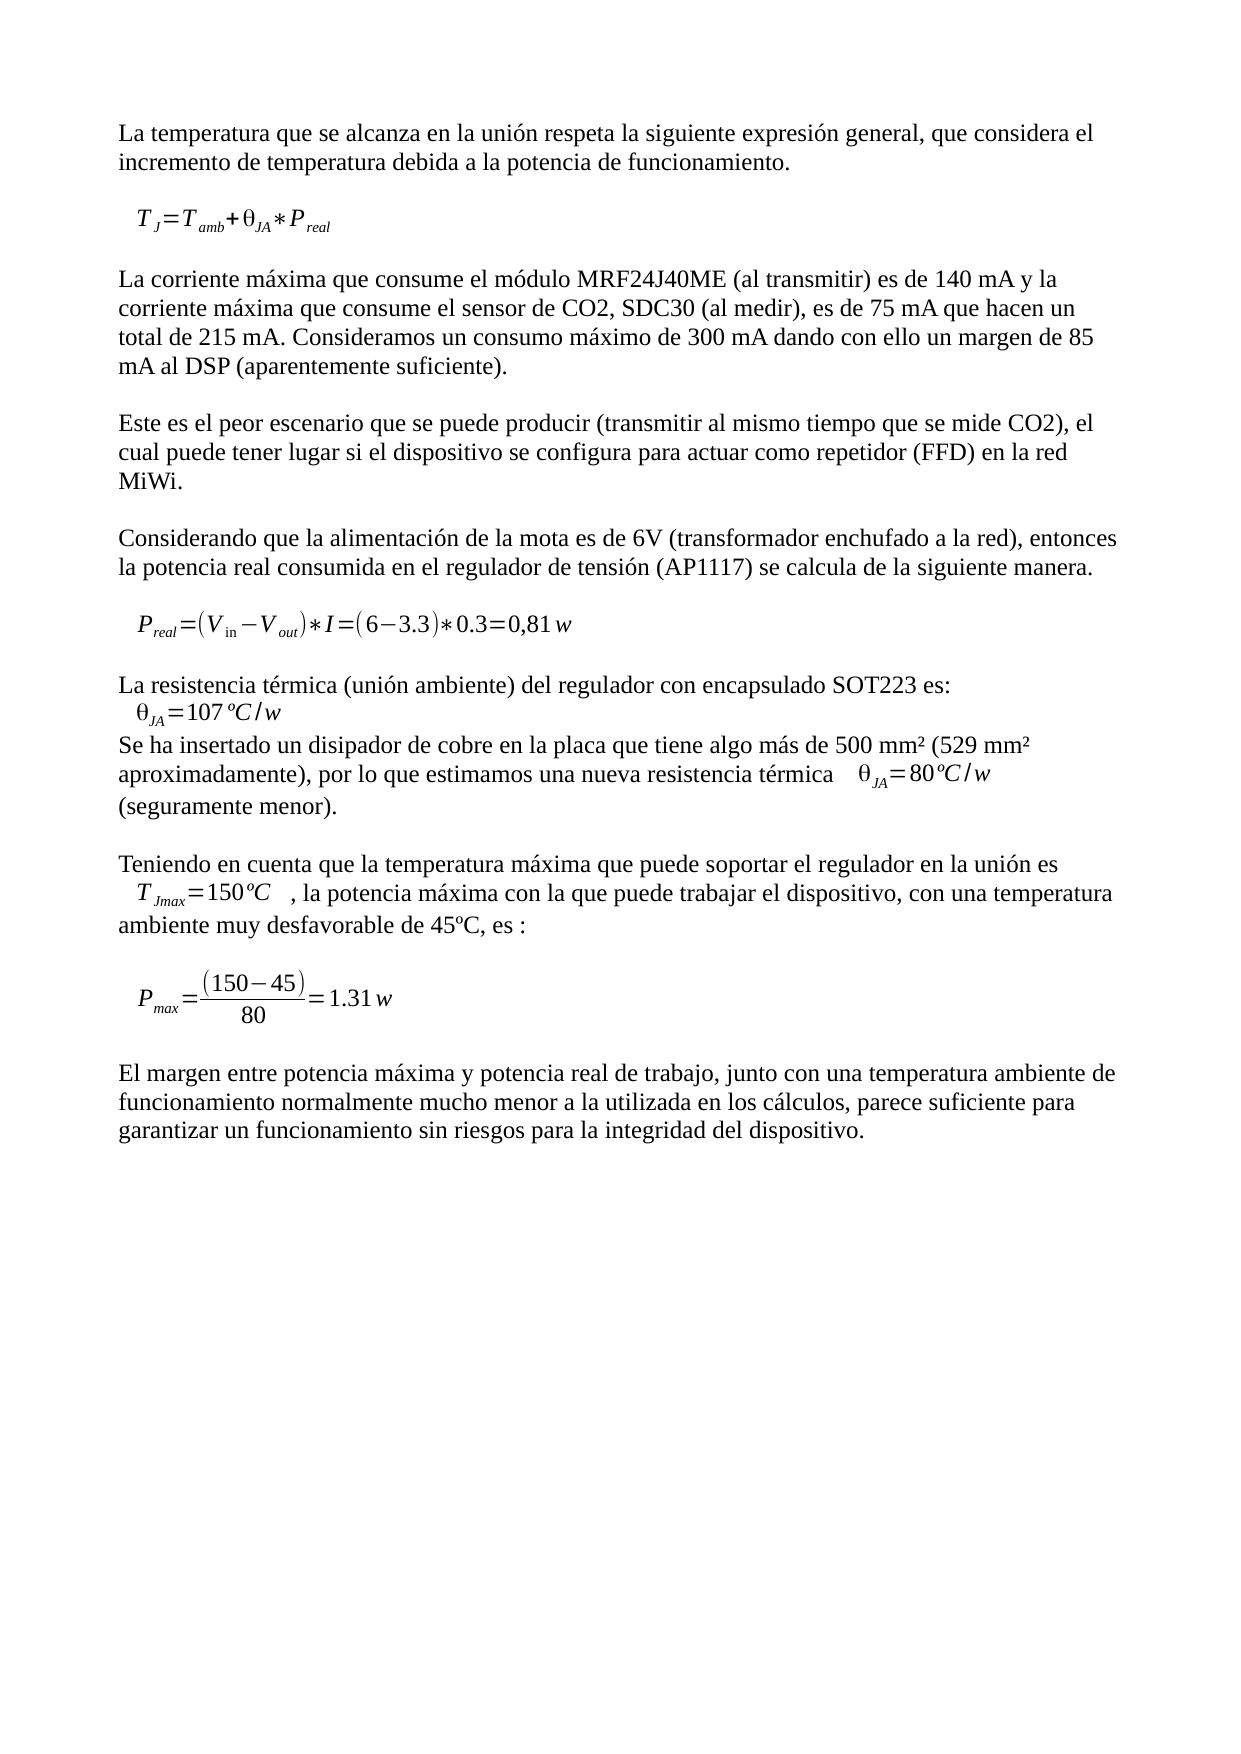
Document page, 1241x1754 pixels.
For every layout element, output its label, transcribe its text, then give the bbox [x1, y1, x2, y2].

text Este es el peor escenario que se puede producir (transmitir al mismo tiempo que se mide CO2), el cual puede tener lugar si el dispositivo se configura para actuar como repetidor (FFD) en la red MiWi. [118, 408, 1122, 494]
text La corriente máxima que consume el módulo MRF24J40ME (al transmitir) es de 140 mA y la corriente máxima que consume el sensor de CO2, SDC30 (al medir), es de 75 mA que hacen un total de 215 mA. Consideramos un consumo máximo de 300 mA dando con ello un margen de 85 mA al DSP (aparentemente suficiente). [118, 264, 1122, 379]
text La resistencia térmica (unión ambiente) del regulador con encapsulado SOT223 es: [118, 670, 1122, 730]
text El margen entre potencia máxima y potencia real de trabajo, junto con una temperatura ambiente de funcionamiento normalmente mucho menor a la utilizada en los cálculos, parece suficiente para garantizar un funcionamiento sin riesgos para la integridad del dispositivo. [118, 1058, 1122, 1144]
text Teniendo en cuenta que la temperatura máxima que puede soportar el regulador en la unión es , la potencia máxima con la que puede trabajar el dispositivo, con una temperatura ambiente muy desfavorable de 45ºC, es : [118, 849, 1122, 939]
text La temperatura que se alcanza en la unión respeta la siguiente expresión general, que considera el incremento de temperatura debida a la potencia de funcionamiento. [118, 118, 1122, 176]
text Se ha insertado un disipador de cobre en la placa que tiene algo más de 500 mm² (529 mm² aproximadamente), por lo que estimamos una nueva resistencia térmica (seguramente menor). [118, 730, 1122, 820]
text Considerando que la alimentación de la mota es de 6V (transformador enchufado a la red), entonces la potencia real consumida en el regulador de tensión (AP1117) se calcula de la siguiente manera. [118, 523, 1122, 581]
